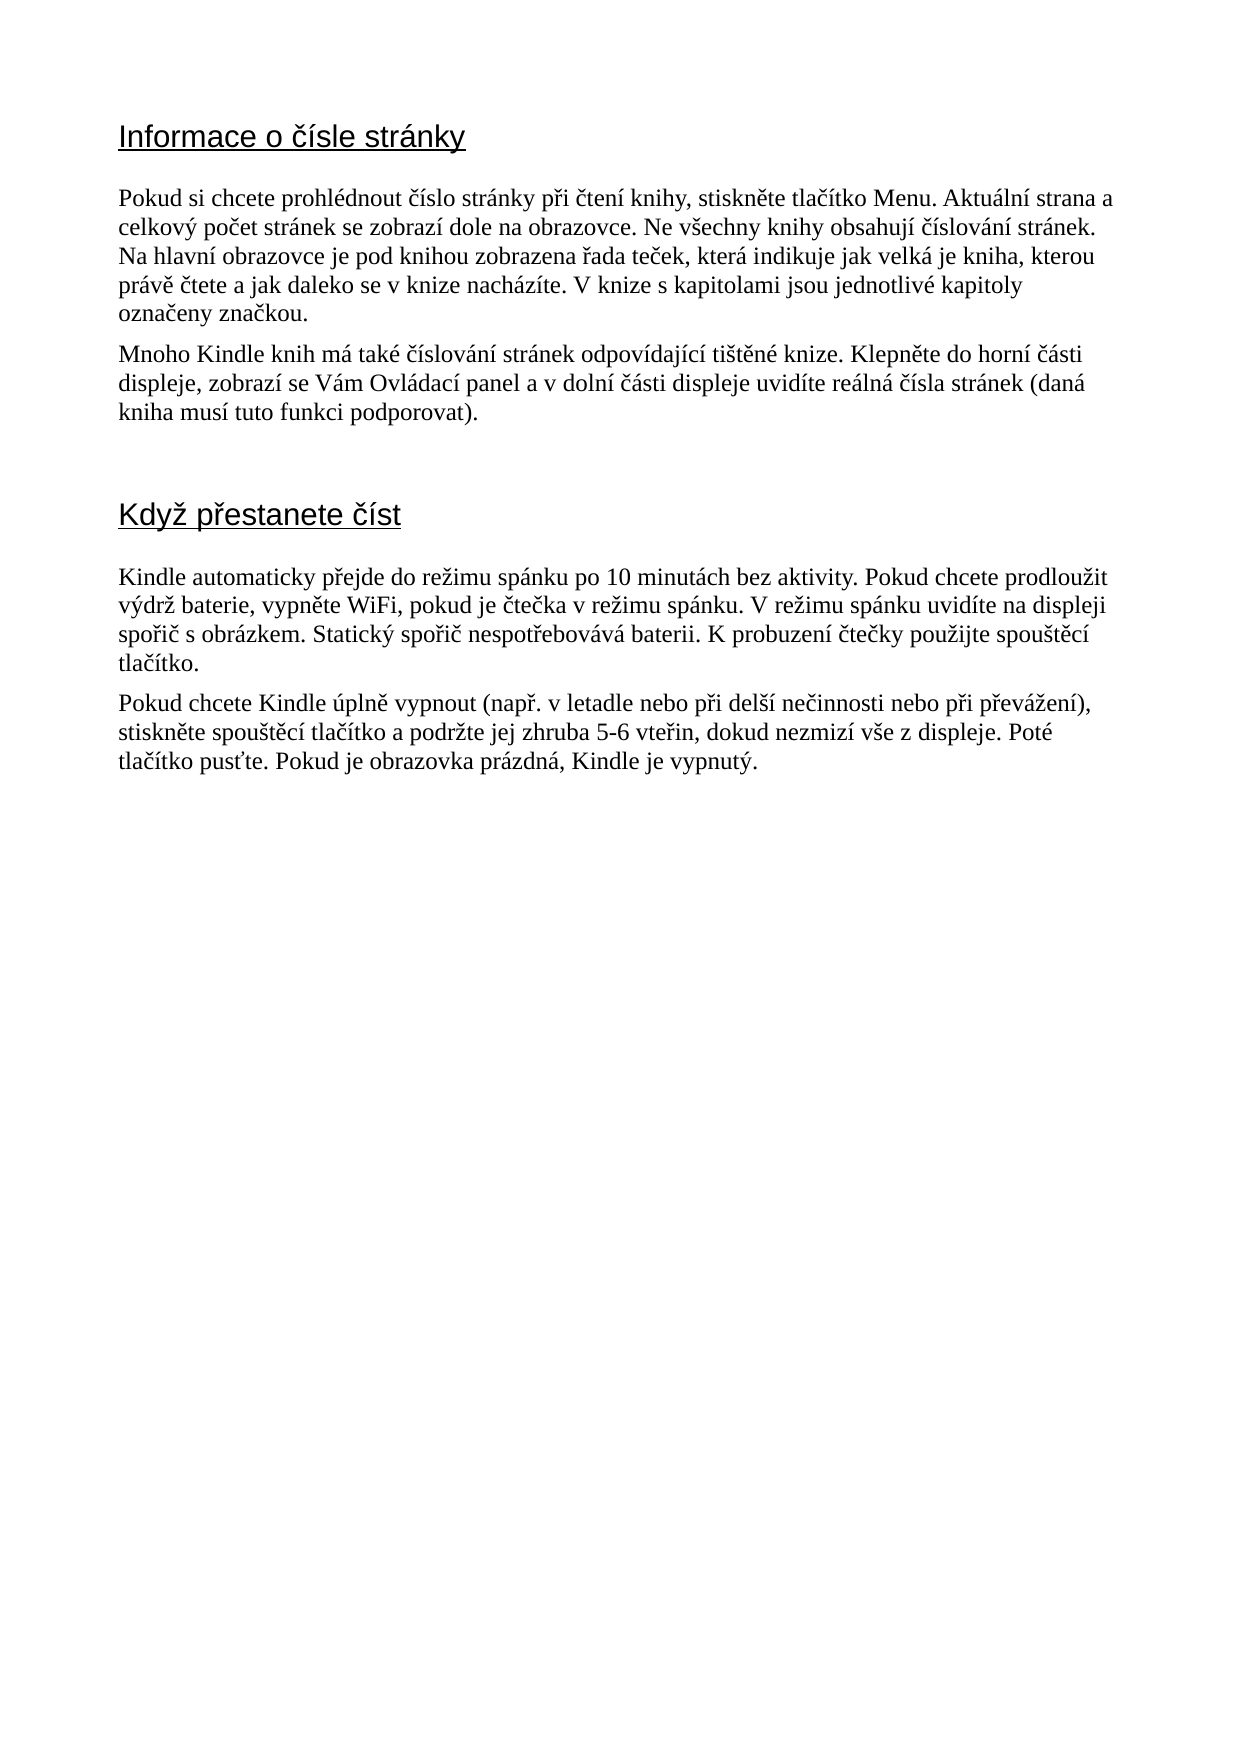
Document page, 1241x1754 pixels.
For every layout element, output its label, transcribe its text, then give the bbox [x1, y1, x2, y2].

text Pokud si chcete prohlédnout číslo stránky při čtení knihy, stiskněte tlačítko Menu. Aktuální strana a celkový počet stránek se zobrazí dole na obrazovce. Ne všechny knihy obsahují číslování stránek. Na hlavní obrazovce je pod knihou zobrazena řada teček, která indikuje jak velká je kniha, kterou právě čtete a jak daleko se v knize nacházíte. V knize s kapitolami jsou jednotlivé kapitoly označeny značkou. [118, 183, 1122, 327]
text Pokud chcete Kindle úplně vypnout (např. v letadle nebo při delší nečinnosti nebo při převážení), stiskněte spouštěcí tlačítko a podržte jej zhruba 5-6 vteřin, dokud nezmizí vše z displeje. Poté tlačítko pusťte. Pokud je obrazovka prázdná, Kindle je vypnutý. [118, 688, 1122, 774]
text Kindle automaticky přejde do režimu spánku po 10 minutách bez aktivity. Pokud chcete prodloužit výdrž baterie, vypněte WiFi, pokud je čtečka v režimu spánku. V režimu spánku uvidíte na displeji spořič s obrázkem. Statický spořič nespotřebovává baterii. K probuzení čtečky použijte spouštěcí tlačítko. [118, 562, 1122, 677]
subtitle Informace o čísle stránky [118, 118, 1122, 154]
text Mnoho Kindle knih má také číslování stránek odpovídající tištěné knize. Klepněte do horní části displeje, zobrazí se Vám Ovládací panel a v dolní části displeje uvidíte reálná čísla stránek (daná kniha musí tuto funkci podporovat). [118, 339, 1122, 425]
subtitle Když přestanete číst [118, 496, 1122, 532]
